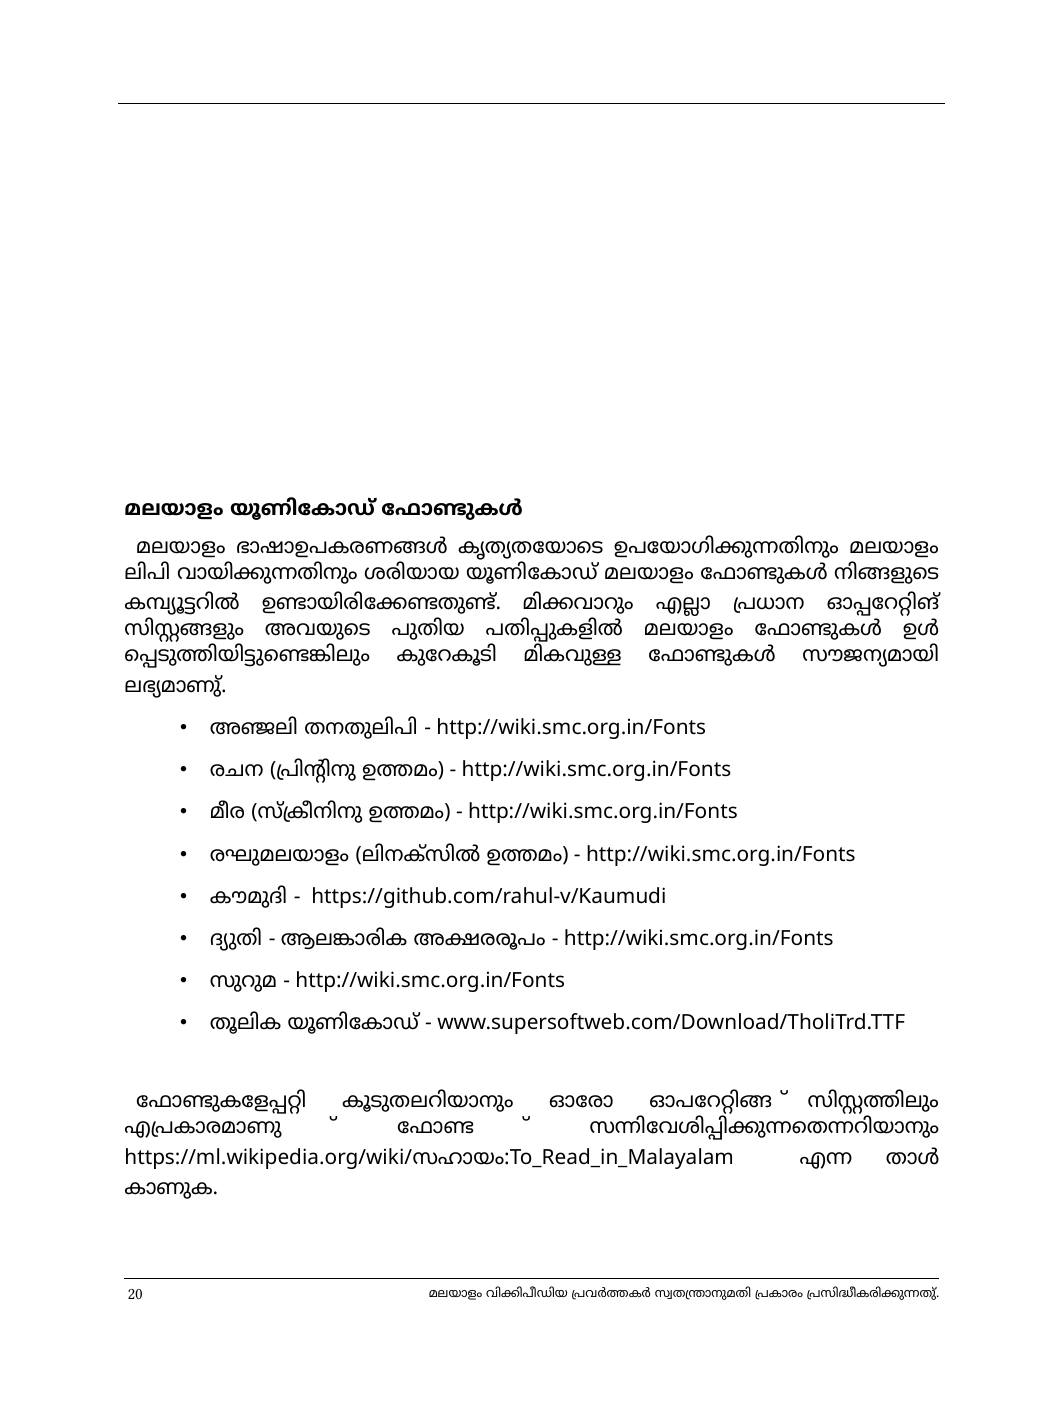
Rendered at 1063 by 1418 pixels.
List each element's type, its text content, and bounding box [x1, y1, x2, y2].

list അഞ്ജലി തനതുലിപി - http://wiki.smc.org.in/Fonts [168, 712, 939, 742]
list ദ്യുതി - ആലങ്കാരിക അക്ഷരരൂപം - http://wiki.smc.org.in/Fonts [168, 923, 939, 953]
list തൂലിക യൂണികോഡ് - www.supersoftweb.com/Download/TholiTrd.TTF [168, 1007, 939, 1038]
text ഫോണ്ടുകളേപ്പറ്റി കൂടുതലറിയാനും ഓരോ ഓപറേറ്റിങ്ങ് സിസ്റ്റത്തിലും എപ്രകാരമാണു് ഫോണ്ട് സന്നിവേശിപ്പിക്കുന്നതെന്നറിയാനും https://ml.wikipedia.org/wiki/സഹായം:To_Read_in_Malayalam എന്ന താൾ കാണുക. [124, 1090, 939, 1203]
list രചന (പ്രിന്റിനു ഉത്തമം) - http://wiki.smc.org.in/Fonts [168, 754, 939, 784]
list സുറുമ - http://wiki.smc.org.in/Fonts [168, 965, 939, 996]
text മലയാളം യൂണികോഡ് ഫോണ്ടുകള്‍ [124, 469, 939, 523]
list രഘുമലയാളം (ലിനക്സില്‍ ഉത്തമം) - http://wiki.smc.org.in/Fonts [168, 839, 939, 869]
list മീര (സ്ക്രീനിനു ഉത്തമം) - http://wiki.smc.org.in/Fonts [168, 796, 939, 827]
text മലയാളം ഭാഷാഉപകരണങ്ങള്‍ കൃത്യതയോടെ ഉപയോഗിക്കുന്നതിനും മലയാളം ലിപി വായിക്കുന്നതിനും ശരിയായ യൂണികോഡ് മലയാളം ഫോണ്ടുകള്‍ നിങ്ങളുടെ കമ്പ്യൂട്ടറില്‍ ഉണ്ടായിരിക്കേണ്ടതുണ്ട്. മിക്കവാറും എല്ലാ പ്രധാന ഓപ്പറേറ്റിങ് സിസ്റ്റങ്ങളും അവയുടെ പുതിയ പതിപ്പുകളില്‍ മലയാളം ഫോണ്ടുകള്‍ ഉള്‍പ്പെടുത്തിയിട്ടുണ്ടെങ്കിലും കുറേകൂടി മികവുള്ള ഫോണ്ടുകള്‍ സൗജന്യമായി ലഭ്യമാണു്. [124, 535, 939, 700]
list കൗമുദി - https://github.com/rahul-v/Kaumudi [168, 881, 939, 911]
